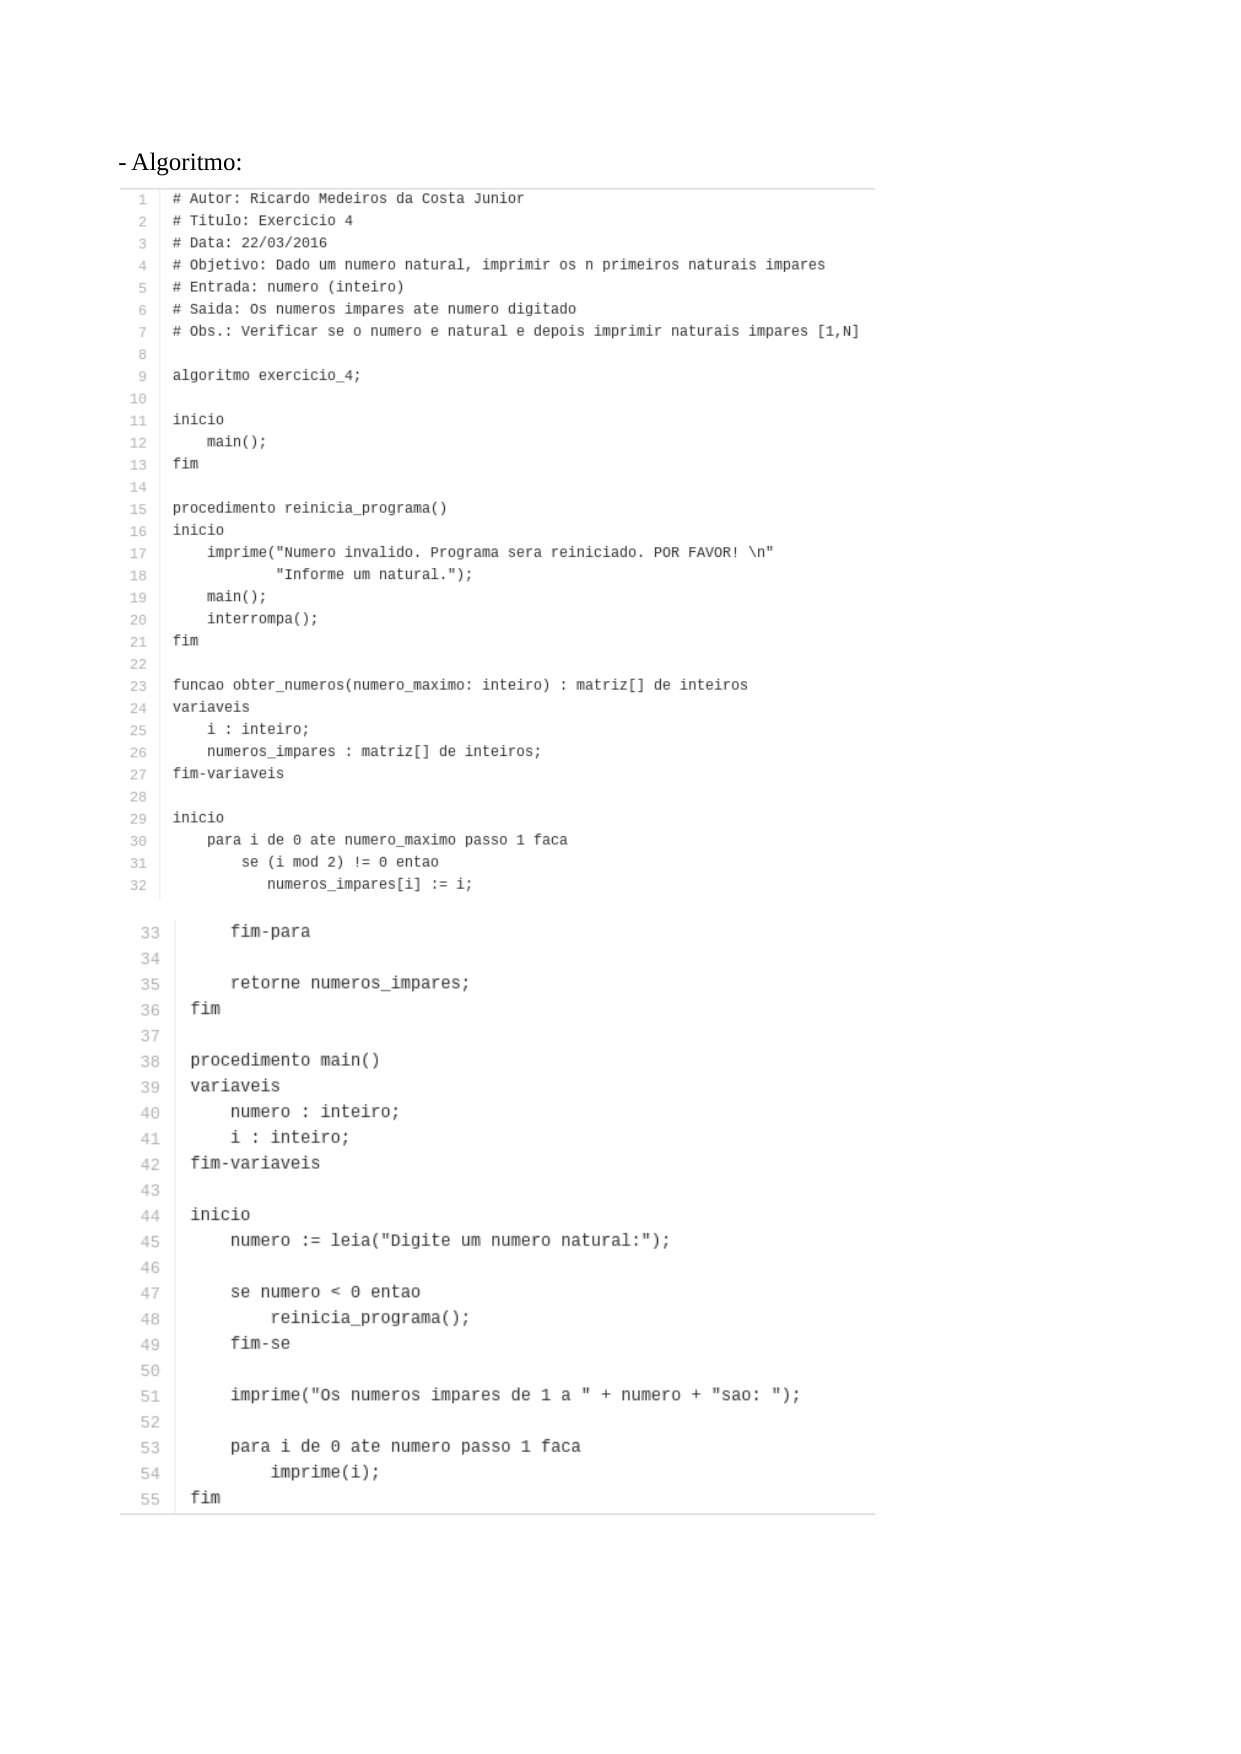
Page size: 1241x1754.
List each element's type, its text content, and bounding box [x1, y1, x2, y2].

text - Algoritmo: [118, 147, 1122, 176]
picture [119, 920, 876, 1515]
picture [120, 187, 876, 900]
